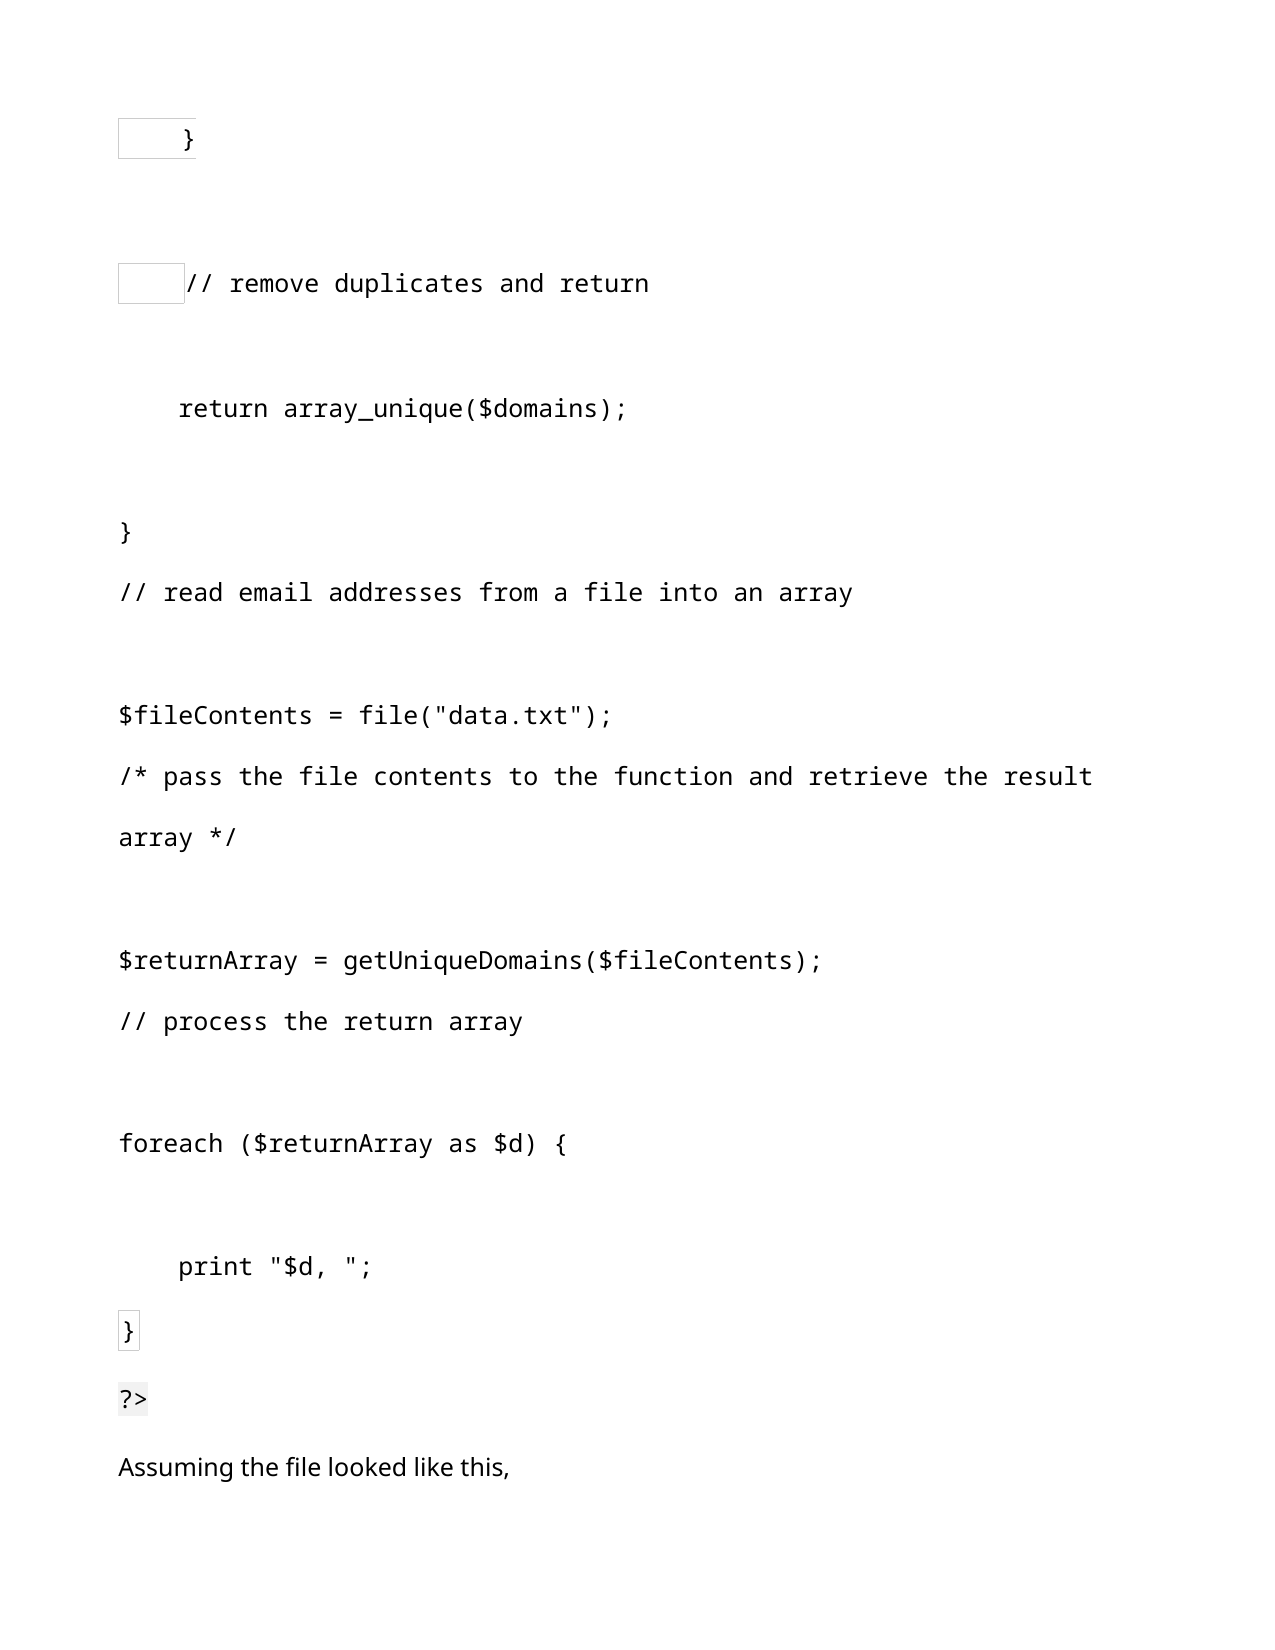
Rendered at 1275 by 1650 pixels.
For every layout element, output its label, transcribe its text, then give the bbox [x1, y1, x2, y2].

text ?> [118, 1382, 1157, 1416]
text // process the return array foreach ($returnArray as $d) { print "$d, "; [118, 1003, 1157, 1283]
text [140, 1310, 1157, 1350]
text } [119, 1311, 139, 1350]
text // read email addresses from a file into an array $fileContents = file("data.txt"); [118, 575, 1157, 731]
text /* pass the file contents to the function and retrieve the result array */ $returnArray = getUniqueDomains($fileContents); [118, 758, 1157, 976]
text } // remove duplicates and return return array_unique($domains); } [118, 118, 1157, 548]
text Assuming the file looked like this, [118, 1450, 1157, 1484]
